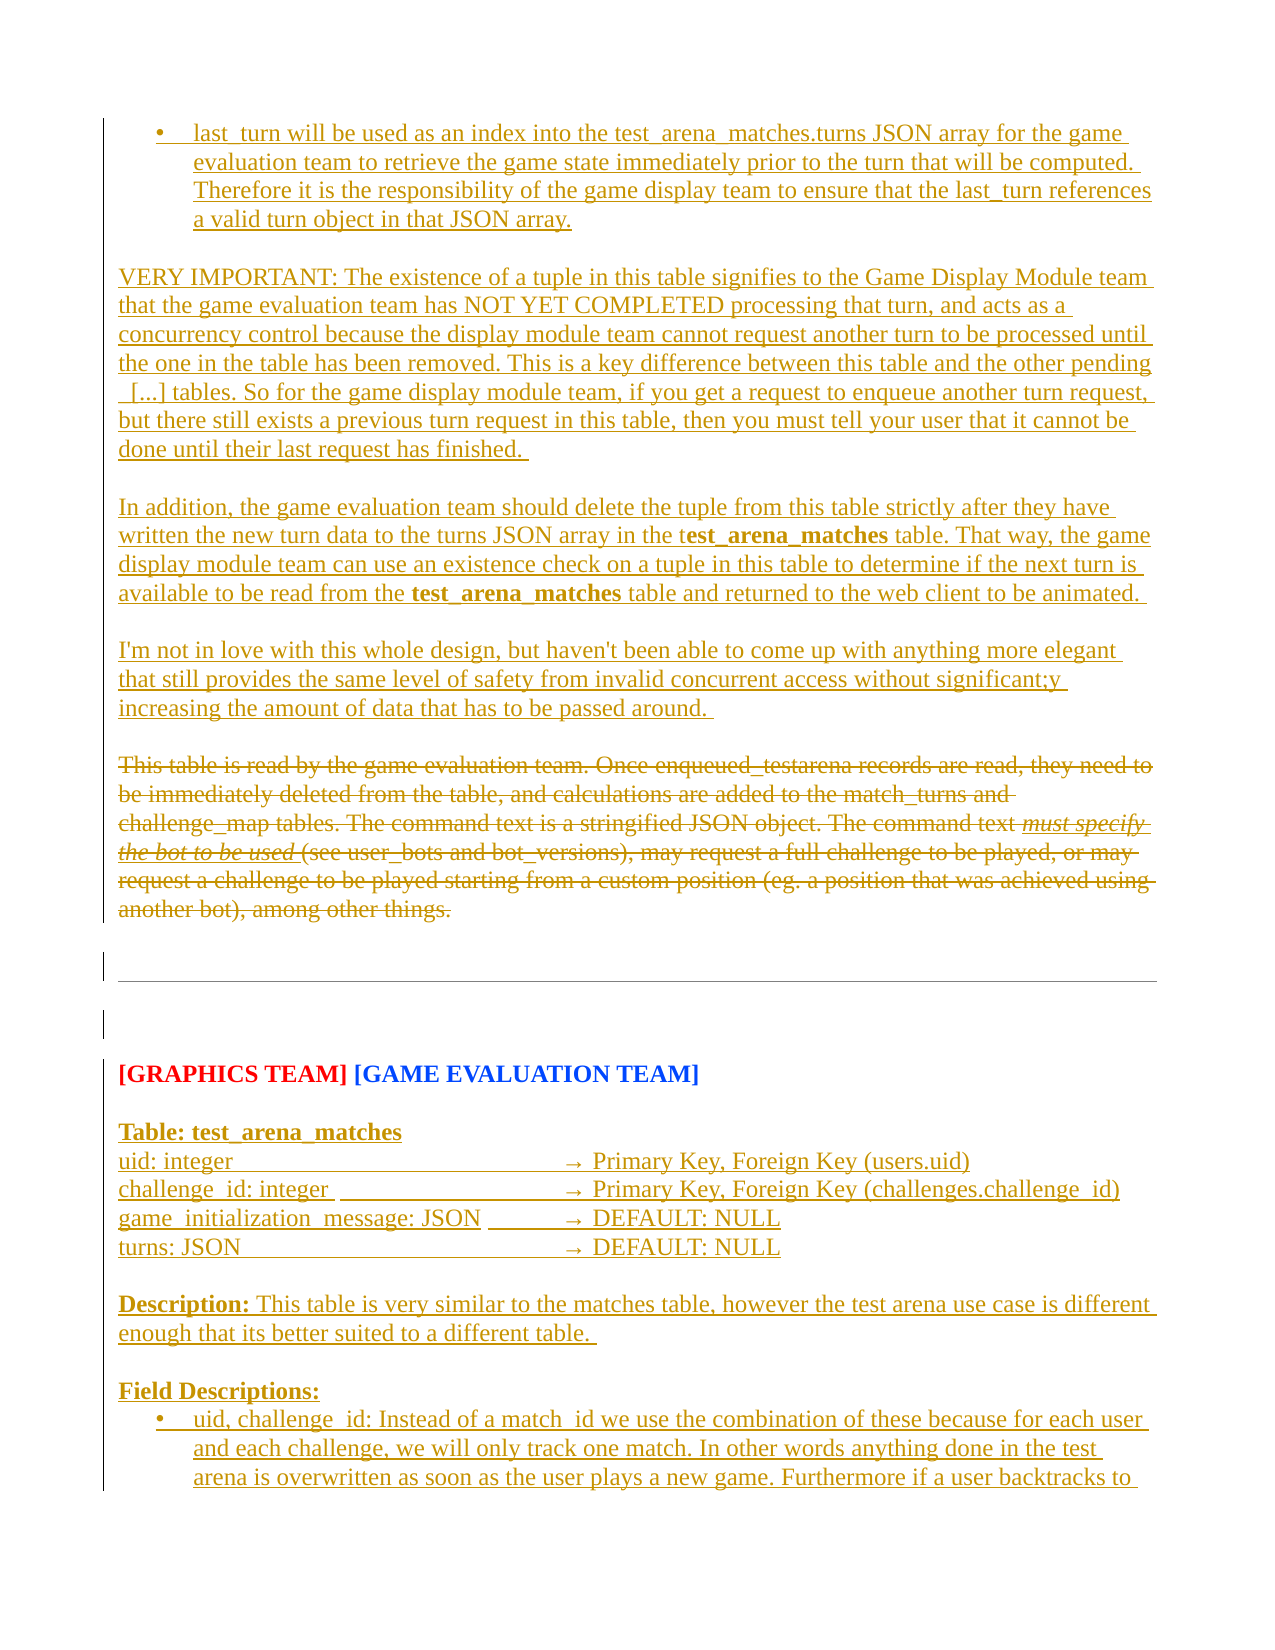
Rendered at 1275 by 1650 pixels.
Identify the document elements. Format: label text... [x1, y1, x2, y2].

text In addition, the game evaluation team should delete the tuple from this table strictly after they have written the new turn data to the turns JSON array in the test_arena_matches table. That way, the game display module team can use an existence check on a tuple in this table to determine if the next turn is available to be read from the test_arena_matches table and returned to the web client to be animated. [118, 492, 1157, 607]
text [GRAPHICS TEAM] [GAME EVALUATION TEAM] [118, 1059, 1157, 1088]
text VERY IMPORTANT: The existence of a tuple in this table signifies to the Game Display Module team that the game evaluation team has NOT YET COMPLETED processing that turn, and acts as a concurrency control because the display module team cannot request another turn to be processed until the one in the table has been removed. This is a key difference between this table and the other pending _[...] tables. So for the game display module team, if you get a request to enqueue another turn request, but there still exists a previous turn request in this table, then you must tell your user that it cannot be done until their last request has finished. [118, 262, 1157, 463]
text enough that its better suited to a different table. [118, 1316, 1157, 1347]
text game_initialization_message: JSON → DEFAULT: NULL [118, 1203, 1157, 1232]
list last_turn will be used as an index into the test_arena_matches.turns JSON array for the game evaluation team to retrieve the game state immediately prior to the turn that will be computed. Therefore it is the responsibility of the game display team to ensure that the last_turn references a valid turn object in that JSON array. [156, 118, 1157, 233]
text uid: integer → Primary Key, Foreign Key (users.uid) [118, 1146, 1157, 1174]
text turns: JSON → DEFAULT: NULL [118, 1232, 1157, 1261]
text Field Descriptions: [118, 1376, 1157, 1404]
text I'm not in love with this whole design, but haven't been able to come up with anything more elegant that still provides the same level of safety from invalid concurrent access without significant;y increasing the amount of data that has to be passed around. [118, 636, 1157, 722]
list uid, challenge_id: Instead of a match_id we use the combination of these because for each user and each challenge, we will only track one match. In other words anything done in the test arena is overwritten as soon as the user plays a new game. Furthermore if a user backtracks to [156, 1404, 1157, 1491]
text Description: This table is very similar to the matches table, however the test arena use case is different [118, 1289, 1157, 1314]
text Table: test_arena_matches [118, 1117, 1157, 1146]
text challenge_id: integer → Primary Key, Foreign Key (challenges.challenge_id) [118, 1174, 1157, 1203]
